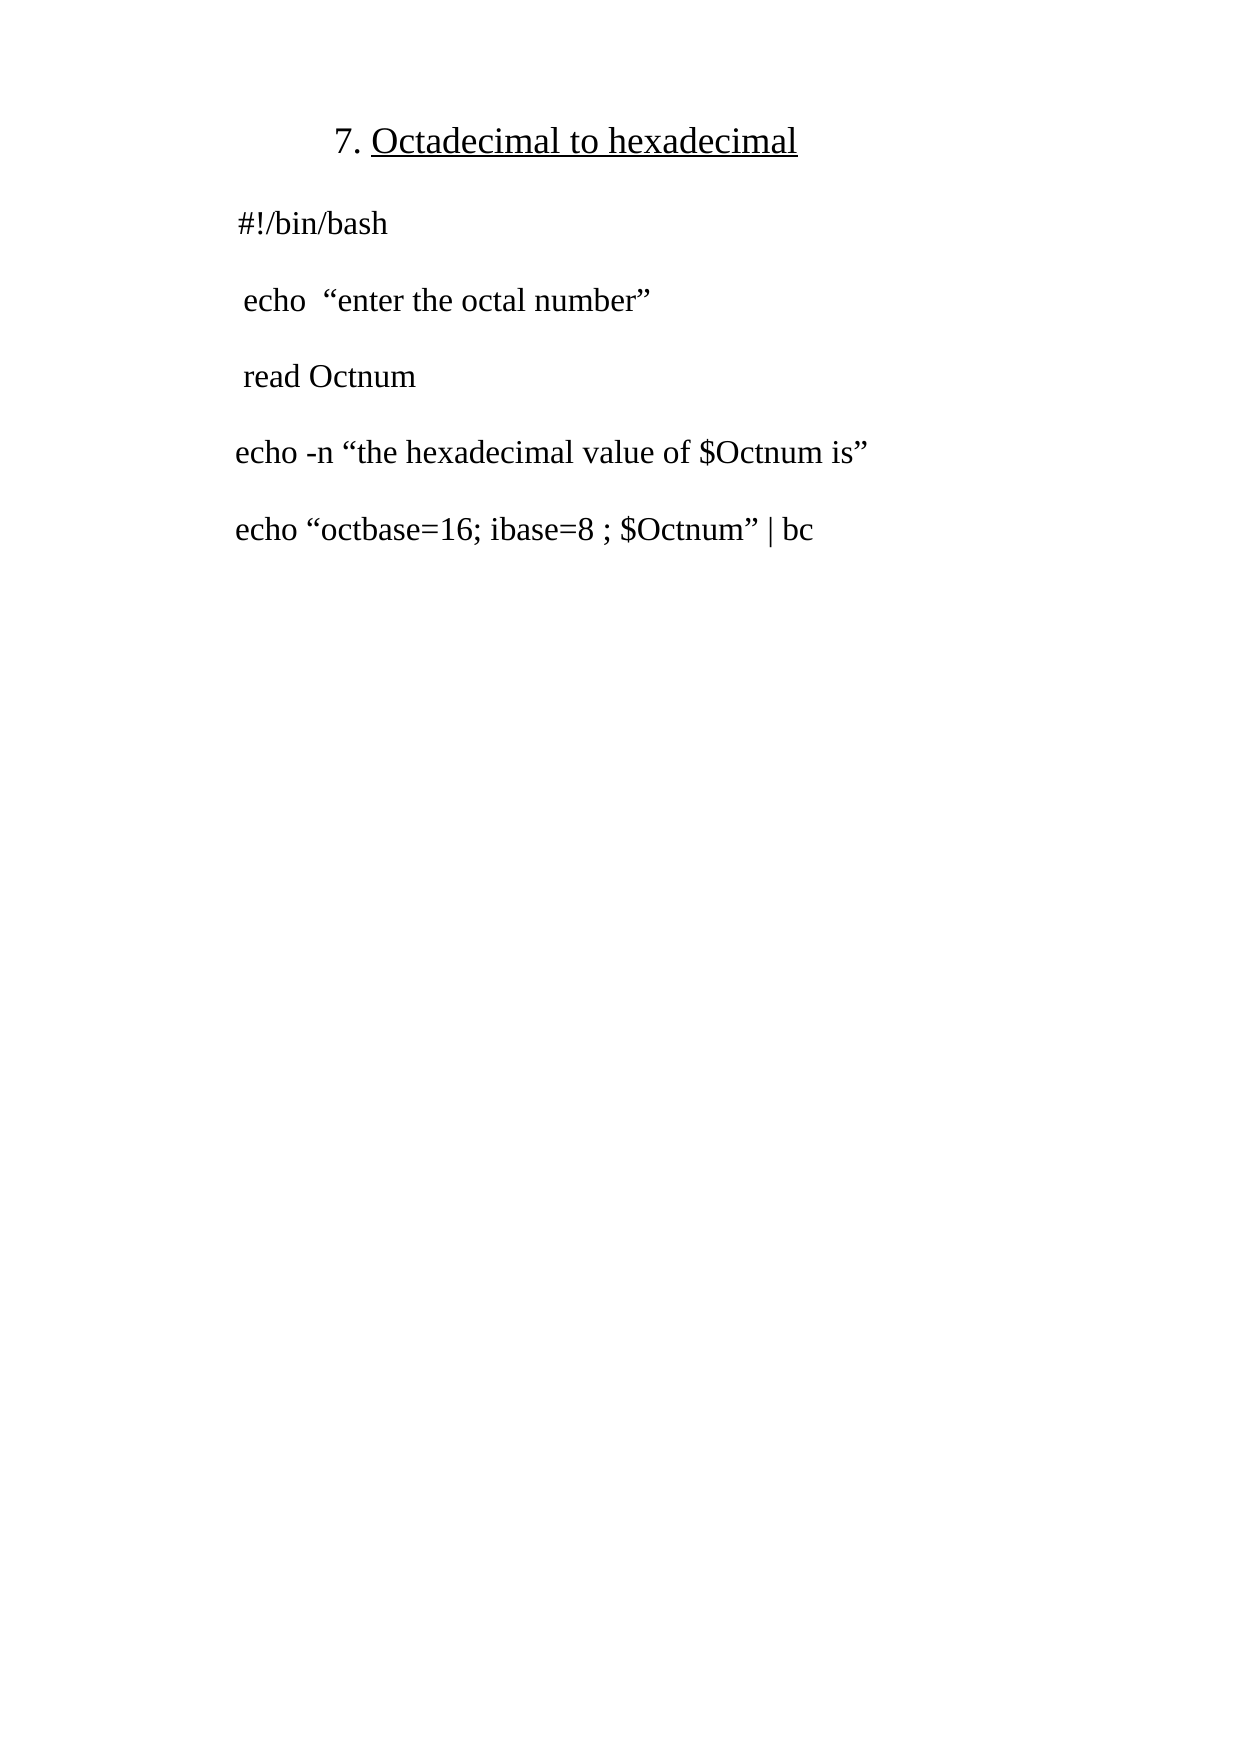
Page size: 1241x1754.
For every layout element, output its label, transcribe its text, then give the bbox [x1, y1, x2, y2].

text echo “octbase=16; ibase=8 ; $Octnum” | bc [118, 509, 1122, 547]
text read Octnum [118, 356, 1122, 394]
text #!/bin/bash [118, 199, 1122, 242]
text echo -n “the hexadecimal value of $Octnum is” [118, 433, 1122, 471]
text echo “enter the octal number” [118, 280, 1122, 318]
text 7. Octadecimal to hexadecimal [118, 118, 1122, 161]
